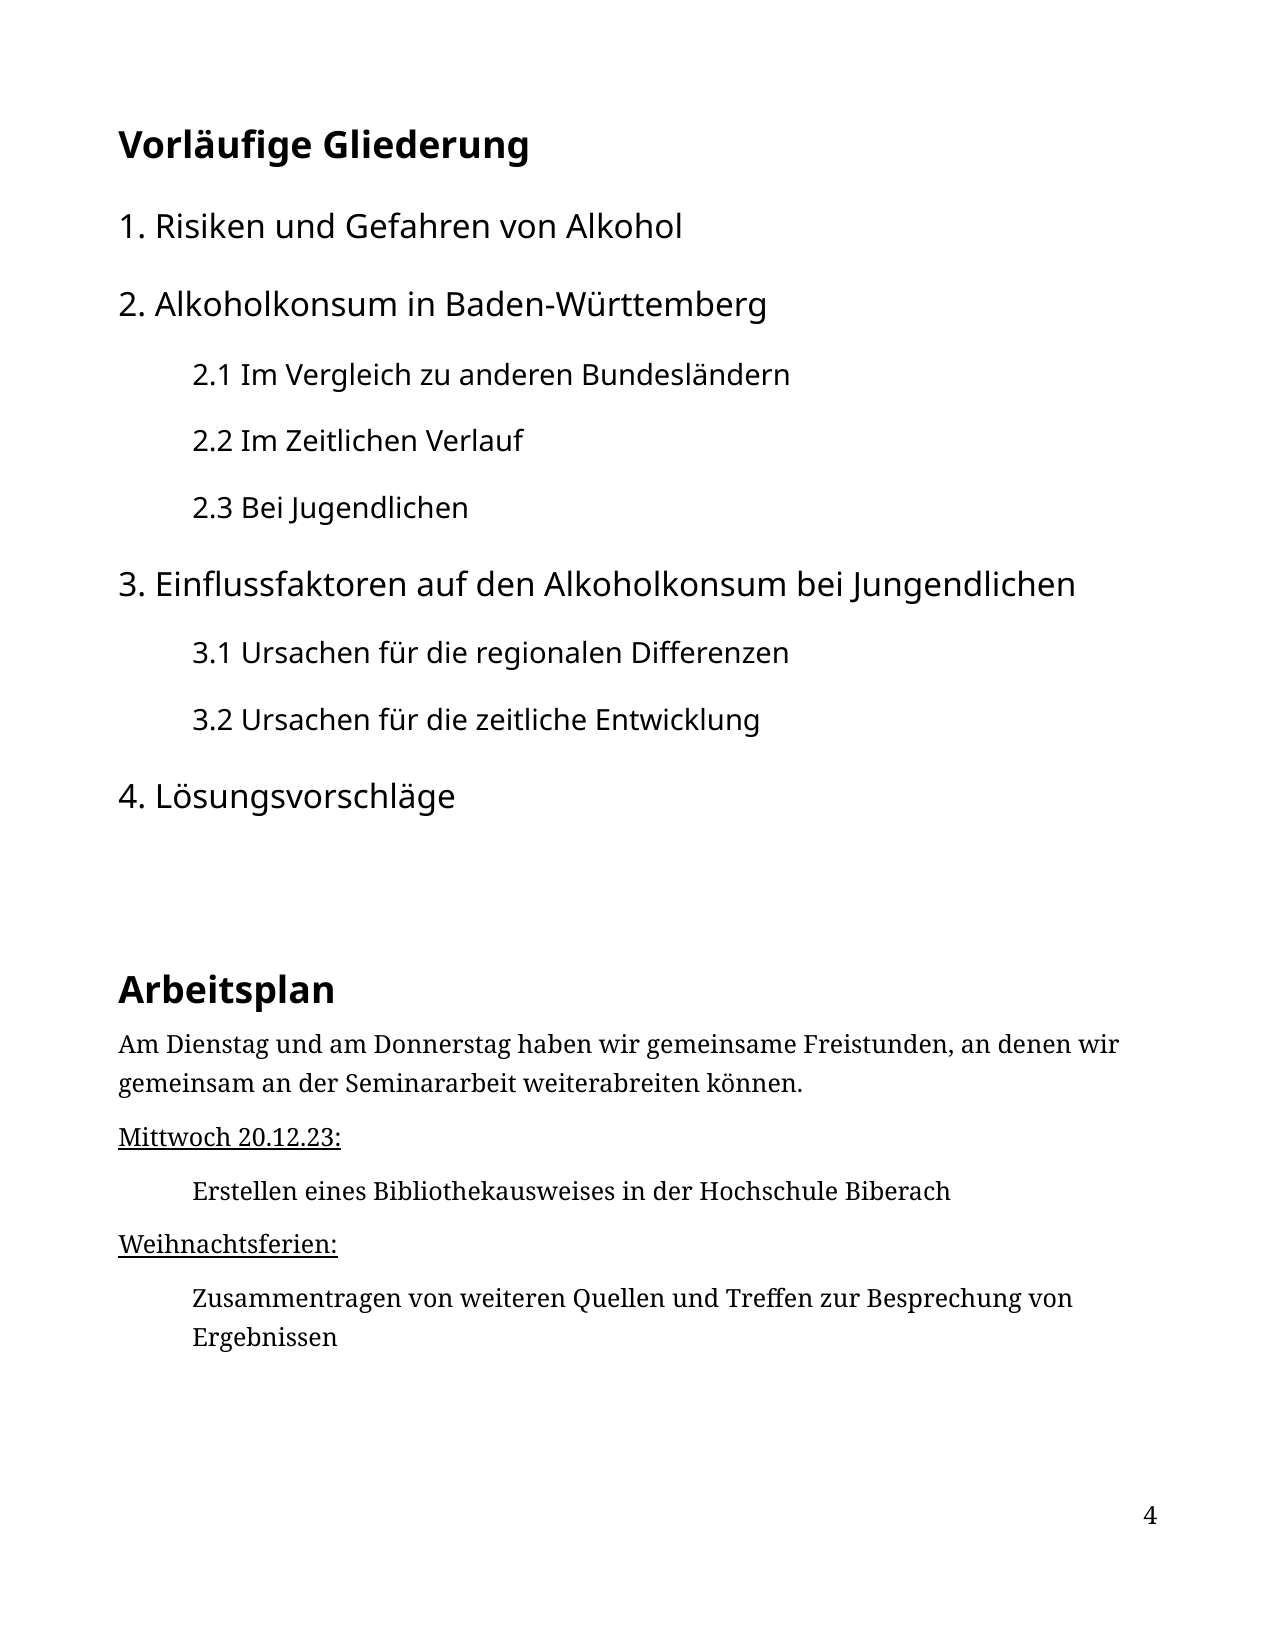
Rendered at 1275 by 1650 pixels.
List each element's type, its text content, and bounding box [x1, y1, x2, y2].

subtitle 3. Einflussfaktoren auf den Alkoholkonsum bei Jungendlichen [118, 560, 1157, 606]
text Zusammentragen von weiteren Quellen und Treffen zur Besprechung von Ergebnissen [118, 1281, 1157, 1354]
subtitle 3.2 Ursachen für die zeitliche Entwicklung [118, 699, 1157, 739]
text Am Dienstag und am Donnerstag haben wir gemeinsame Freistunden, an denen wir gemeinsam an der Seminararbeit weiterabreiten können. [118, 1027, 1157, 1100]
text Weihnachtsferien: [118, 1227, 1157, 1261]
subtitle 4. Lösungsvorschläge [118, 773, 1157, 818]
subtitle 2.2 Im Zeitlichen Verlauf [118, 421, 1157, 460]
subtitle Vorläufige Gliederung [118, 118, 1157, 169]
text Erstellen eines Bibliothekausweises in der Hochschule Biberach [118, 1173, 1157, 1207]
subtitle 2.1 Im Vergleich zu anderen Bundesländern [118, 354, 1157, 393]
text Mittwoch 20.12.23: [118, 1119, 1157, 1153]
subtitle 2.3 Bei Jugendlichen [118, 487, 1157, 527]
subtitle 3.1 Ursachen für die regionalen Differenzen [118, 633, 1157, 672]
subtitle Arbeitsplan [118, 963, 1157, 1014]
subtitle 1. Risiken und Gefahren von Alkohol [118, 202, 1157, 248]
subtitle 2. Alkoholkonsum in Baden-Württemberg [118, 281, 1157, 327]
